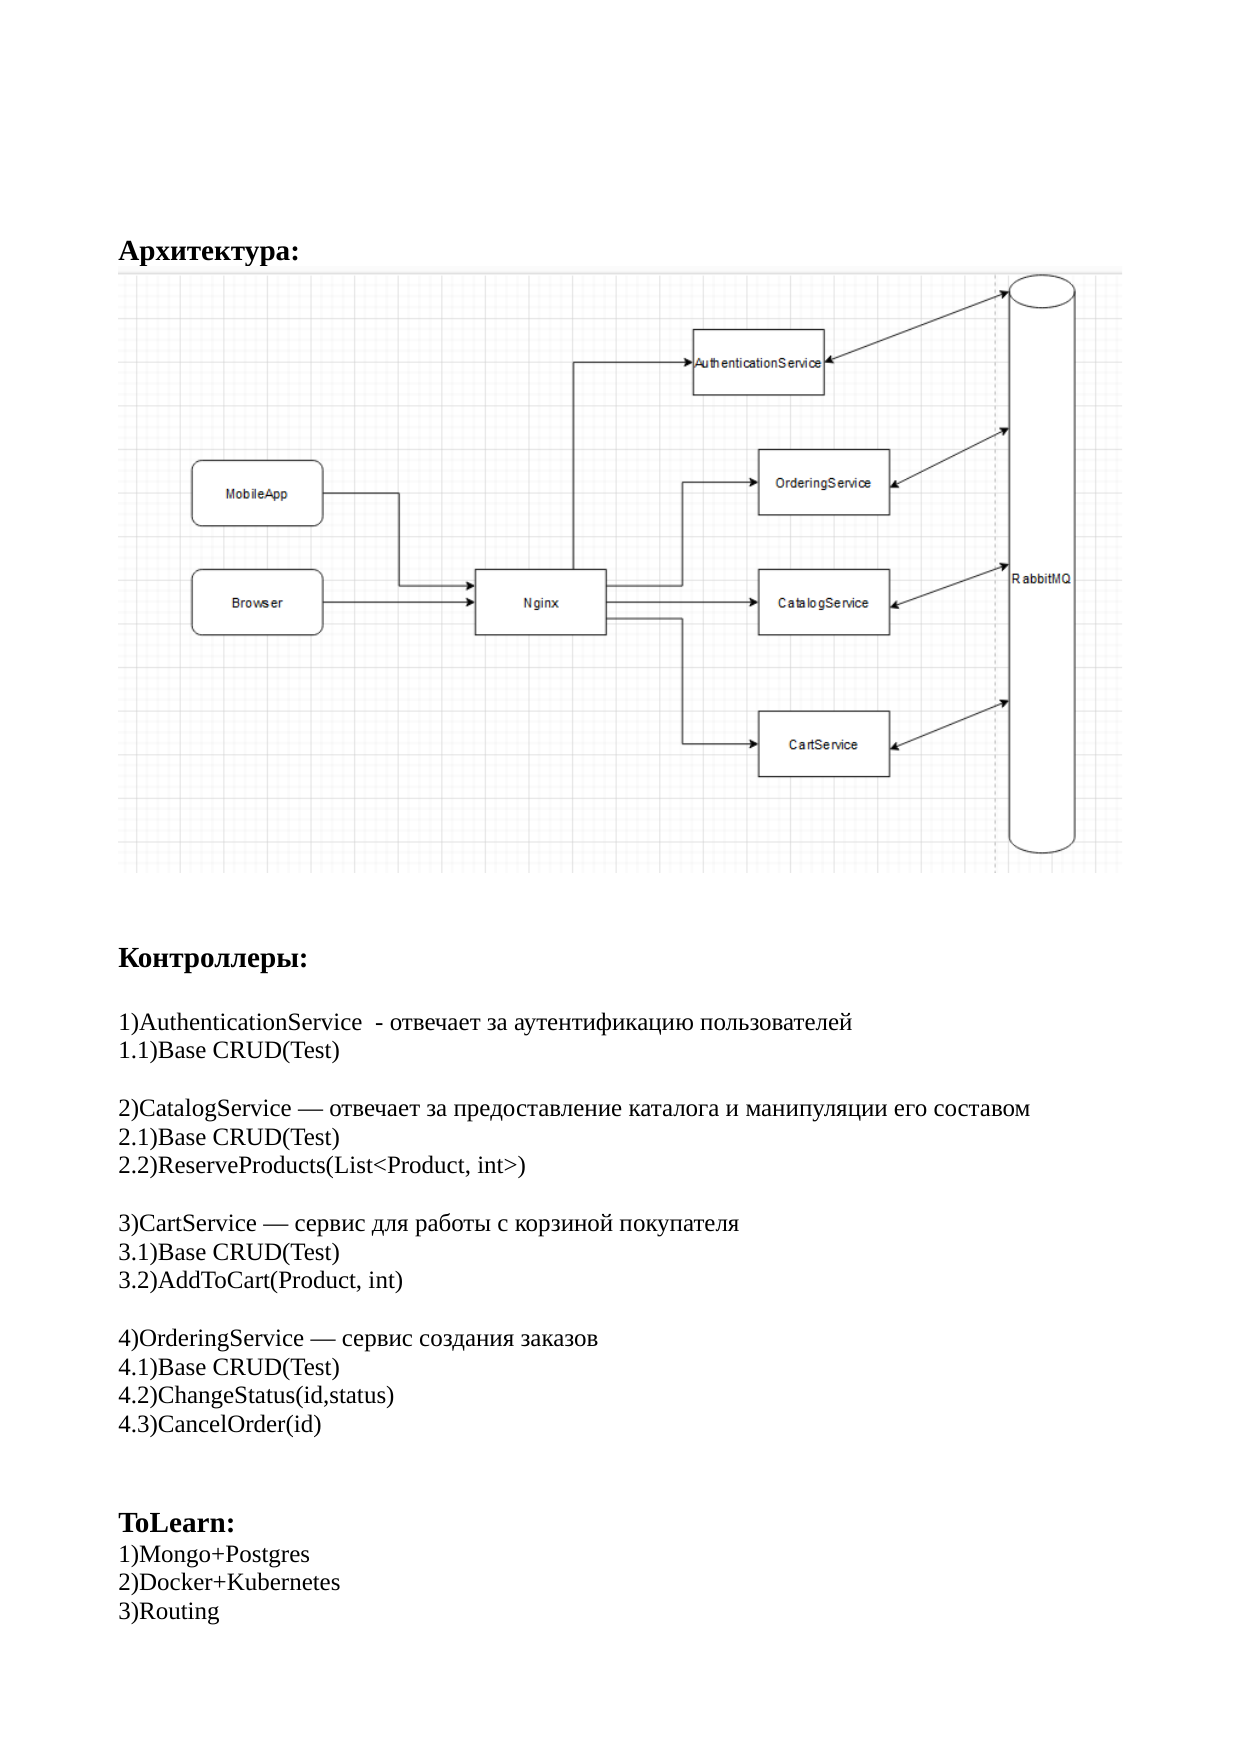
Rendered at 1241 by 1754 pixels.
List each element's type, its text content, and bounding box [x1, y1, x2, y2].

text 4.3)CancelOrder(id) [118, 1409, 1122, 1438]
picture [118, 266, 1123, 873]
text 3.2)AddToCart(Product, int) [118, 1266, 1122, 1294]
text 2.1)Base CRUD(Test) [118, 1122, 1122, 1151]
text 4.1)Base CRUD(Test) [118, 1352, 1122, 1381]
text 4)OrderingService — сервис создания заказов [118, 1323, 1122, 1352]
text Архитектура: [118, 233, 1122, 266]
text 2)CatalogService — отвечает за предоставление каталога и манипуляции его составом [118, 1093, 1122, 1122]
text Контроллеры: [118, 940, 1122, 973]
text 2.2)ReserveProducts(List<Product, int>) [118, 1151, 1122, 1179]
text 3.1)Base CRUD(Test) [118, 1237, 1122, 1266]
text 1.1)Base CRUD(Test) [118, 1036, 1122, 1064]
text 1)Mongo+Postgres [118, 1539, 1122, 1567]
text 3)Routing [118, 1596, 1122, 1625]
text 4.2)ChangeStatus(id,status) [118, 1381, 1122, 1409]
text 1)AuthenticationService - отвечает за аутентификацию пользователей [118, 1007, 1122, 1036]
text 3)CartService — сервис для работы с корзиной покупателя [118, 1208, 1122, 1237]
text ToLearn: [118, 1505, 1122, 1539]
text 2)Docker+Kubernetes [118, 1567, 1122, 1596]
